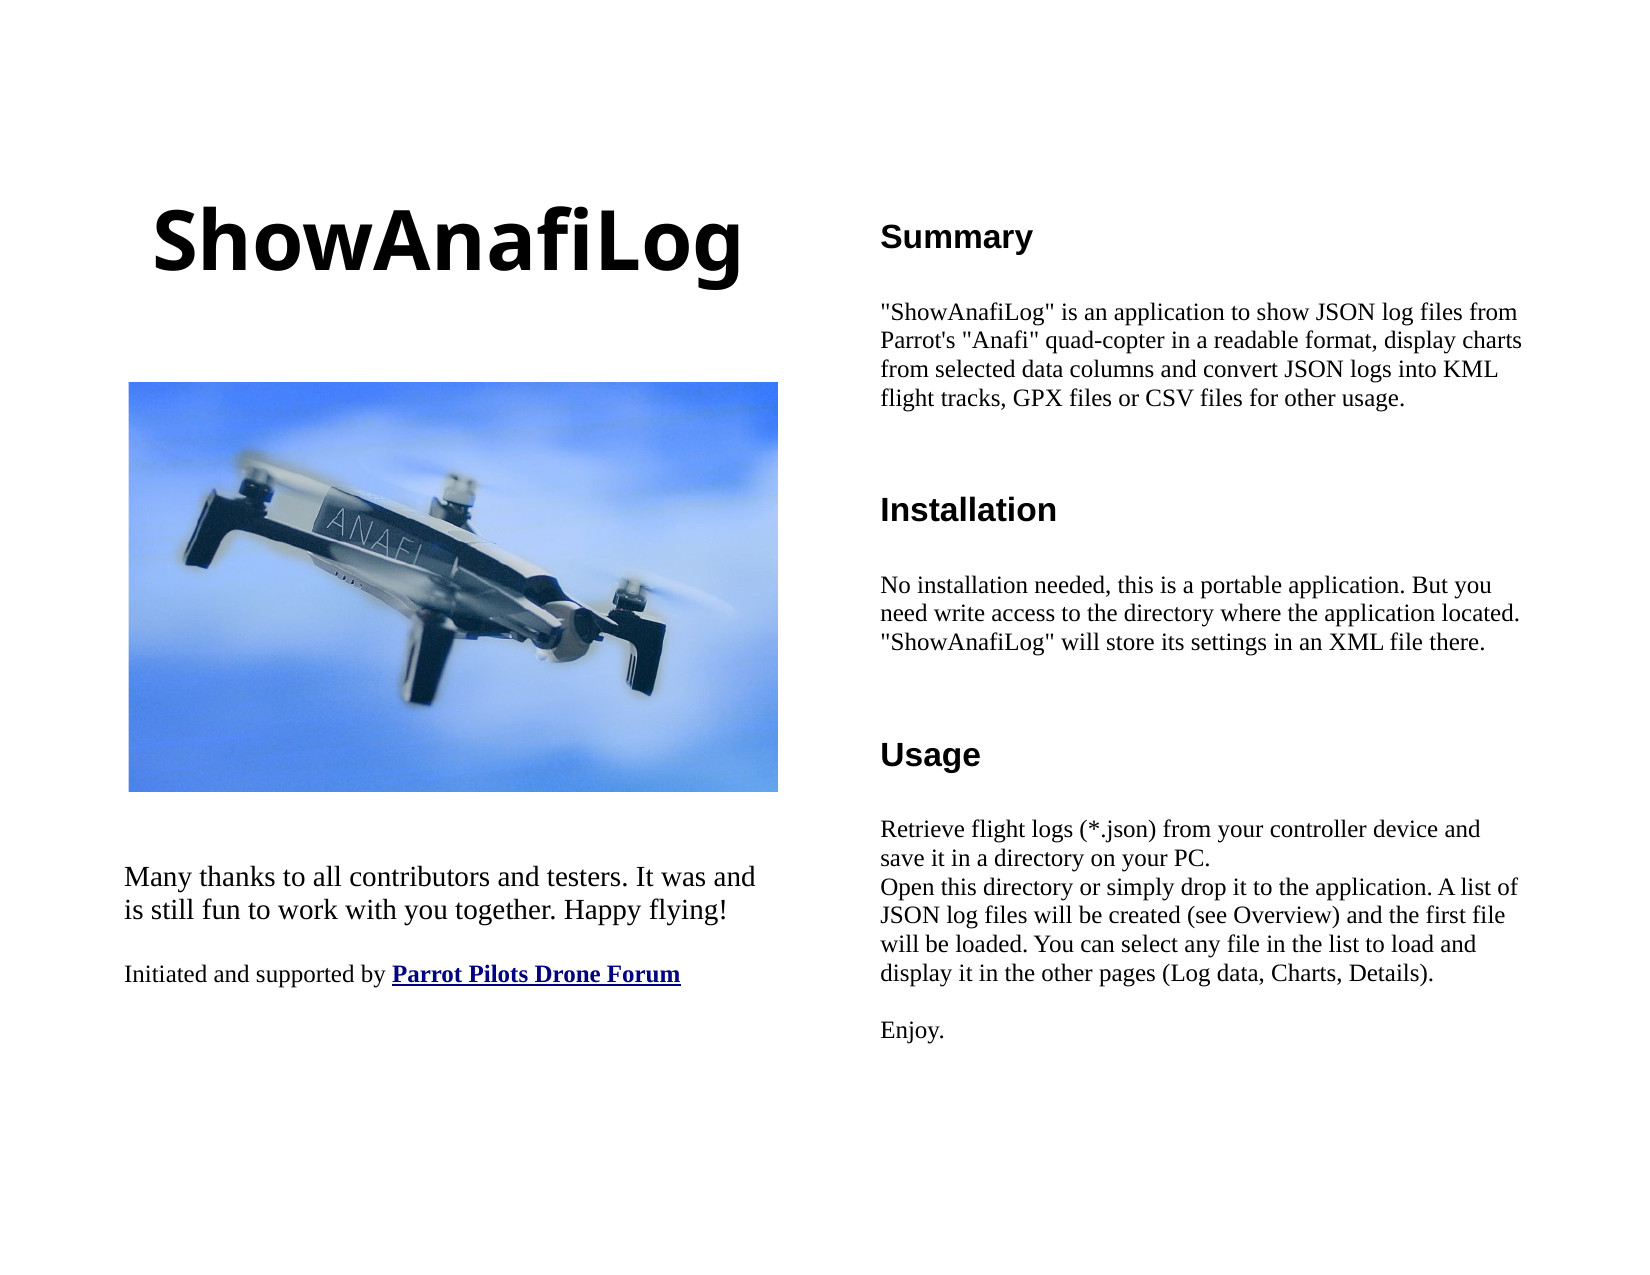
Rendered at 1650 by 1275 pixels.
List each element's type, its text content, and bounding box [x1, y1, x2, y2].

picture [128, 382, 778, 792]
table_header Summary "ShowAnafiLog" is an application to show JSON log files from Parrot's "Anafi" quad-copter in a readable format, display charts from selected data columns and convert JSON logs into KML flight tracks, GPX files or CSV files for other usage. Installation No installation needed, this is a portable application. But you need write access to the directory where the application located. "ShowAnafiLog" will store its settings in an XML file there. Usage Retrieve flight logs (*.json) from your controller device and save it in a directory on your PC. Open this directory or simply drop it to the application. A list of JSON log files will be created (see Overview) and the first file will be loaded. You can select any file in the list to load and display it in the other pages (Log data, Charts, Details). Enjoy. [874, 118, 1532, 1070]
table_header [779, 118, 874, 1070]
table_header ShowAnafiLog Many thanks to all contributors and testers. It was and is still fun to work with you together. Happy flying! Initiated and supported by Parrot Pilots Drone Forum [118, 118, 779, 1070]
